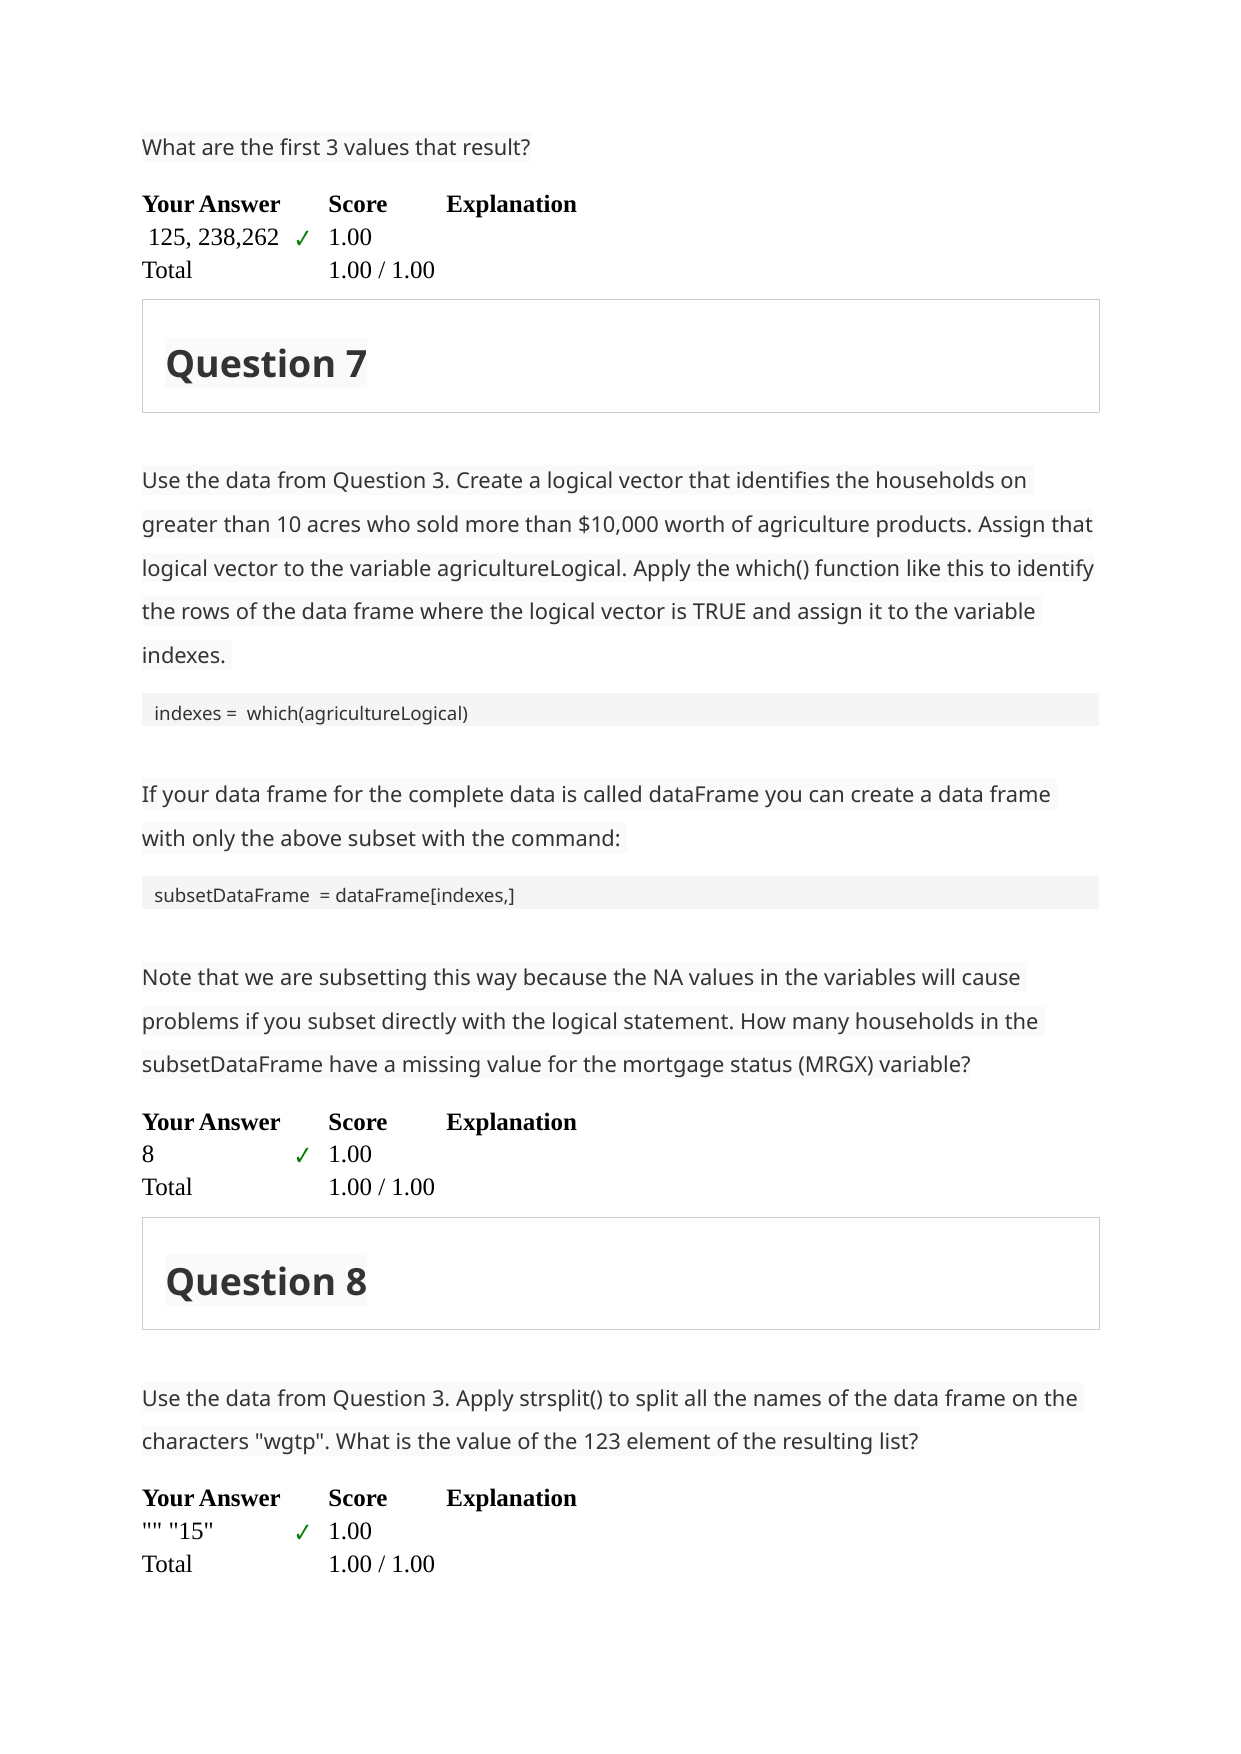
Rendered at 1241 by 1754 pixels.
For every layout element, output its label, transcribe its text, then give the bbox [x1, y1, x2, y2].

table_header Your Answer [142, 185, 295, 218]
table_cell [446, 1168, 592, 1201]
table_cell Total [142, 1168, 295, 1201]
table_header [295, 185, 328, 218]
table_cell [295, 251, 328, 284]
subtitle Question 7 [143, 300, 1099, 412]
table_cell 1.00 / 1.00 [328, 1168, 446, 1201]
table_cell 8 [142, 1136, 295, 1168]
text Use the data from Question 3. Apply strsplit() to split all the names of the data frame on the characters "wgtp". What is the value of the 123 element of the resulting list? [142, 1368, 1099, 1456]
table_cell Total [142, 1545, 295, 1578]
table_cell [446, 1136, 592, 1168]
table_header Score [328, 1480, 446, 1512]
table_header Score [328, 1103, 446, 1136]
table_cell [446, 251, 592, 284]
table_cell ✔ [295, 1512, 328, 1545]
table_cell "" "15" [142, 1512, 295, 1545]
table_header Explanation [446, 185, 592, 218]
table_cell [295, 1545, 328, 1578]
table_header Your Answer [142, 1103, 295, 1136]
table_header Your Answer [142, 1480, 295, 1512]
text subsetDataFrame = dataFrame[indexes,] [142, 876, 1099, 909]
table_cell Total [142, 251, 295, 284]
text If your data frame for the complete data is called dataFrame you can create a data frame with only the above subset with the command: [142, 765, 1099, 853]
table_cell 1.00 / 1.00 [328, 1545, 446, 1578]
table_cell [446, 218, 592, 251]
table_cell 1.00 / 1.00 [328, 251, 446, 284]
text indexes = which(agricultureLogical) [142, 693, 1099, 726]
table_header Explanation [446, 1103, 592, 1136]
table_cell 1.00 [328, 218, 446, 251]
table_cell 1.00 [328, 1512, 446, 1545]
text Use the data from Question 3. Create a logical vector that identifies the households on greater than 10 acres who sold more than $10,000 worth of agriculture products. Assign that logical vector to the variable agricultureLogical. Apply the which() function like this to identify the rows of the data frame where the logical vector is TRUE and assign it to the variable indexes. [142, 451, 1099, 670]
subtitle Question 8 [143, 1218, 1099, 1329]
text What are the first 3 values that result? [142, 118, 1099, 162]
table_cell ✔ [295, 1136, 328, 1168]
table_cell 125, 238,262 [142, 218, 295, 251]
table_cell [446, 1545, 592, 1578]
table_header [295, 1103, 328, 1136]
table_header Explanation [446, 1480, 592, 1512]
table_cell [446, 1512, 592, 1545]
table_header Score [328, 185, 446, 218]
table_header [295, 1480, 328, 1512]
table_cell ✔ [295, 218, 328, 251]
table_cell [295, 1168, 328, 1201]
table_cell 1.00 [328, 1136, 446, 1168]
text Note that we are subsetting this way because the NA values in the variables will cause problems if you subset directly with the logical statement. How many households in the subsetDataFrame have a missing value for the mortgage status (MRGX) variable? [142, 948, 1099, 1079]
